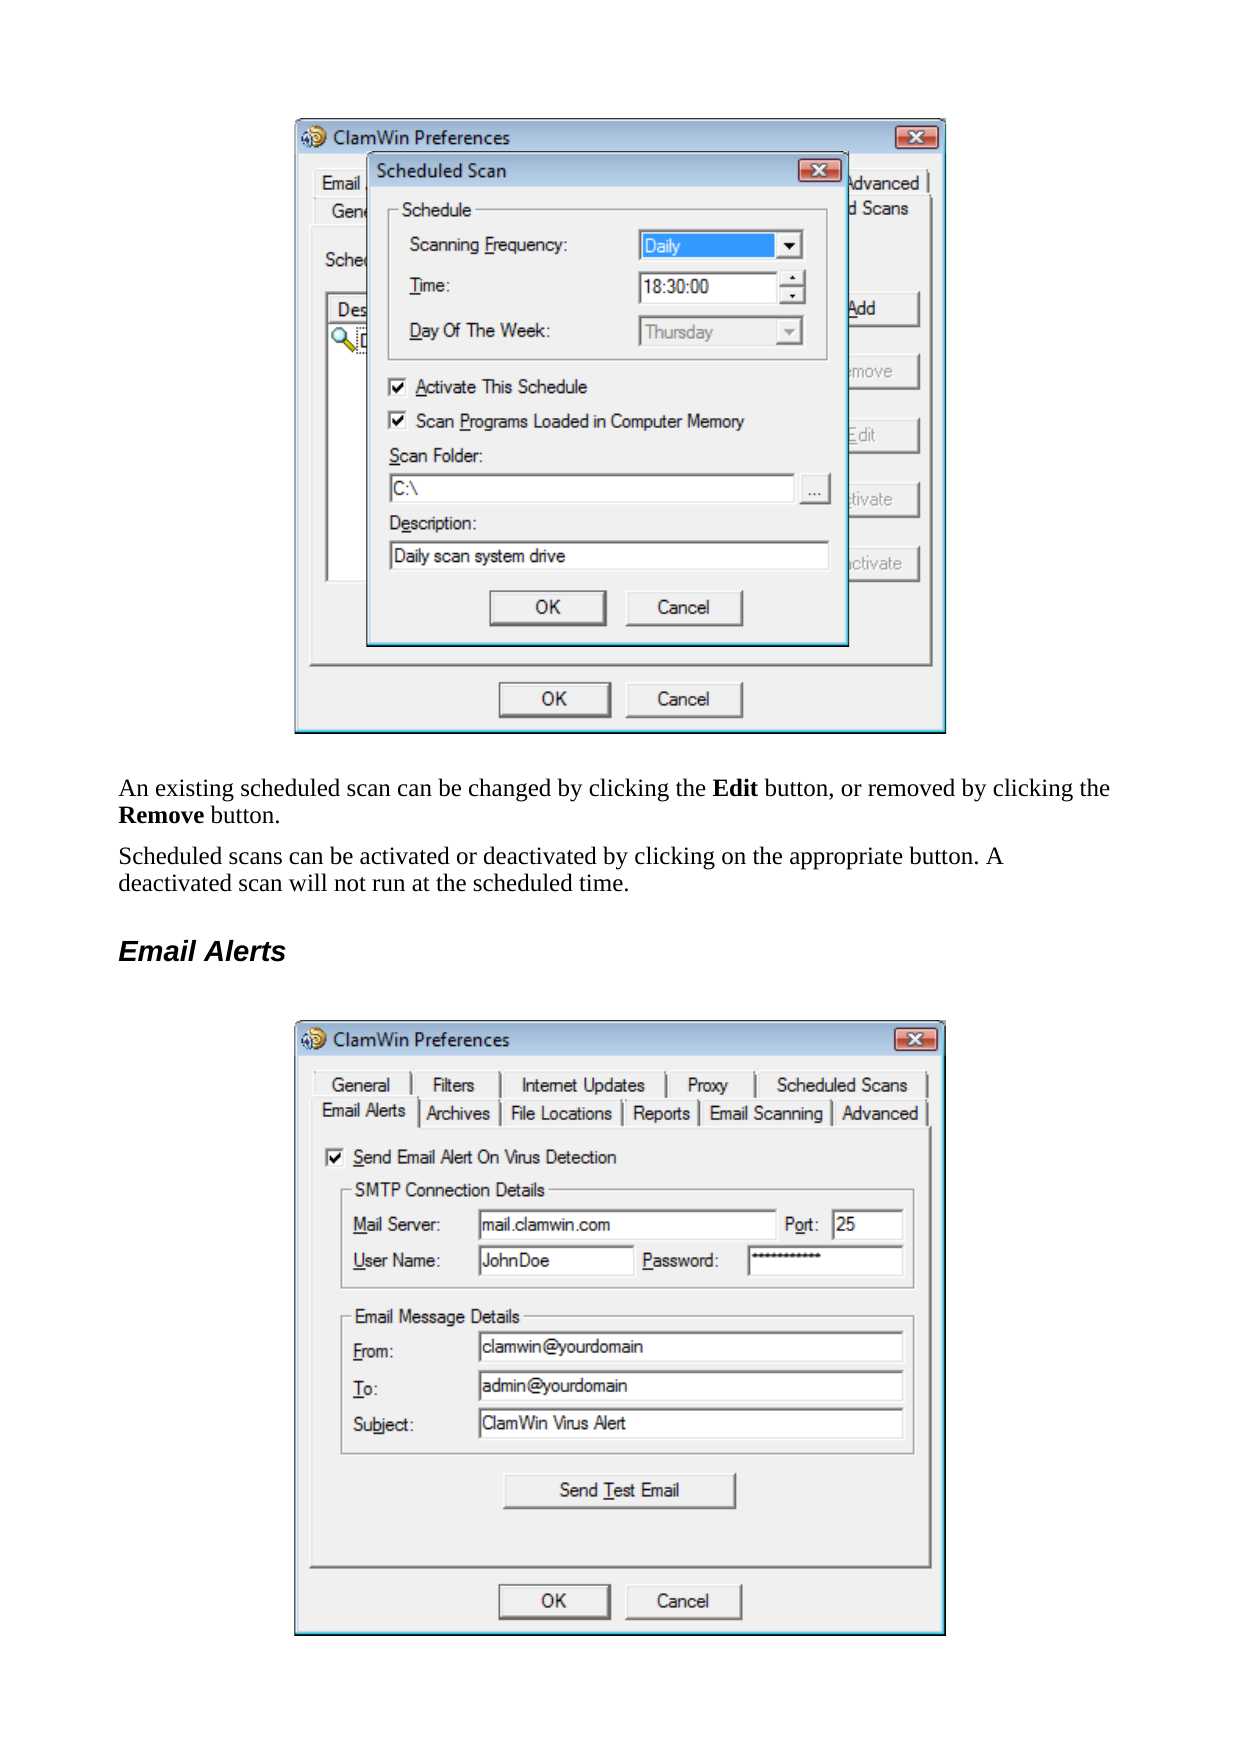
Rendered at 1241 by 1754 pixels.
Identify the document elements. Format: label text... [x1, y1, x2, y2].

text An existing scheduled scan can be changed by clicking the Edit button, or removed by clicking the Remove button. [118, 774, 1122, 829]
text Scheduled scans can be activated or deactivated by clicking on the appropriate button. A deactivated scan will not run at the scheduled time. [118, 842, 1122, 897]
picture [294, 1020, 946, 1636]
subtitle Email Alerts [118, 935, 1122, 967]
picture [294, 118, 947, 734]
